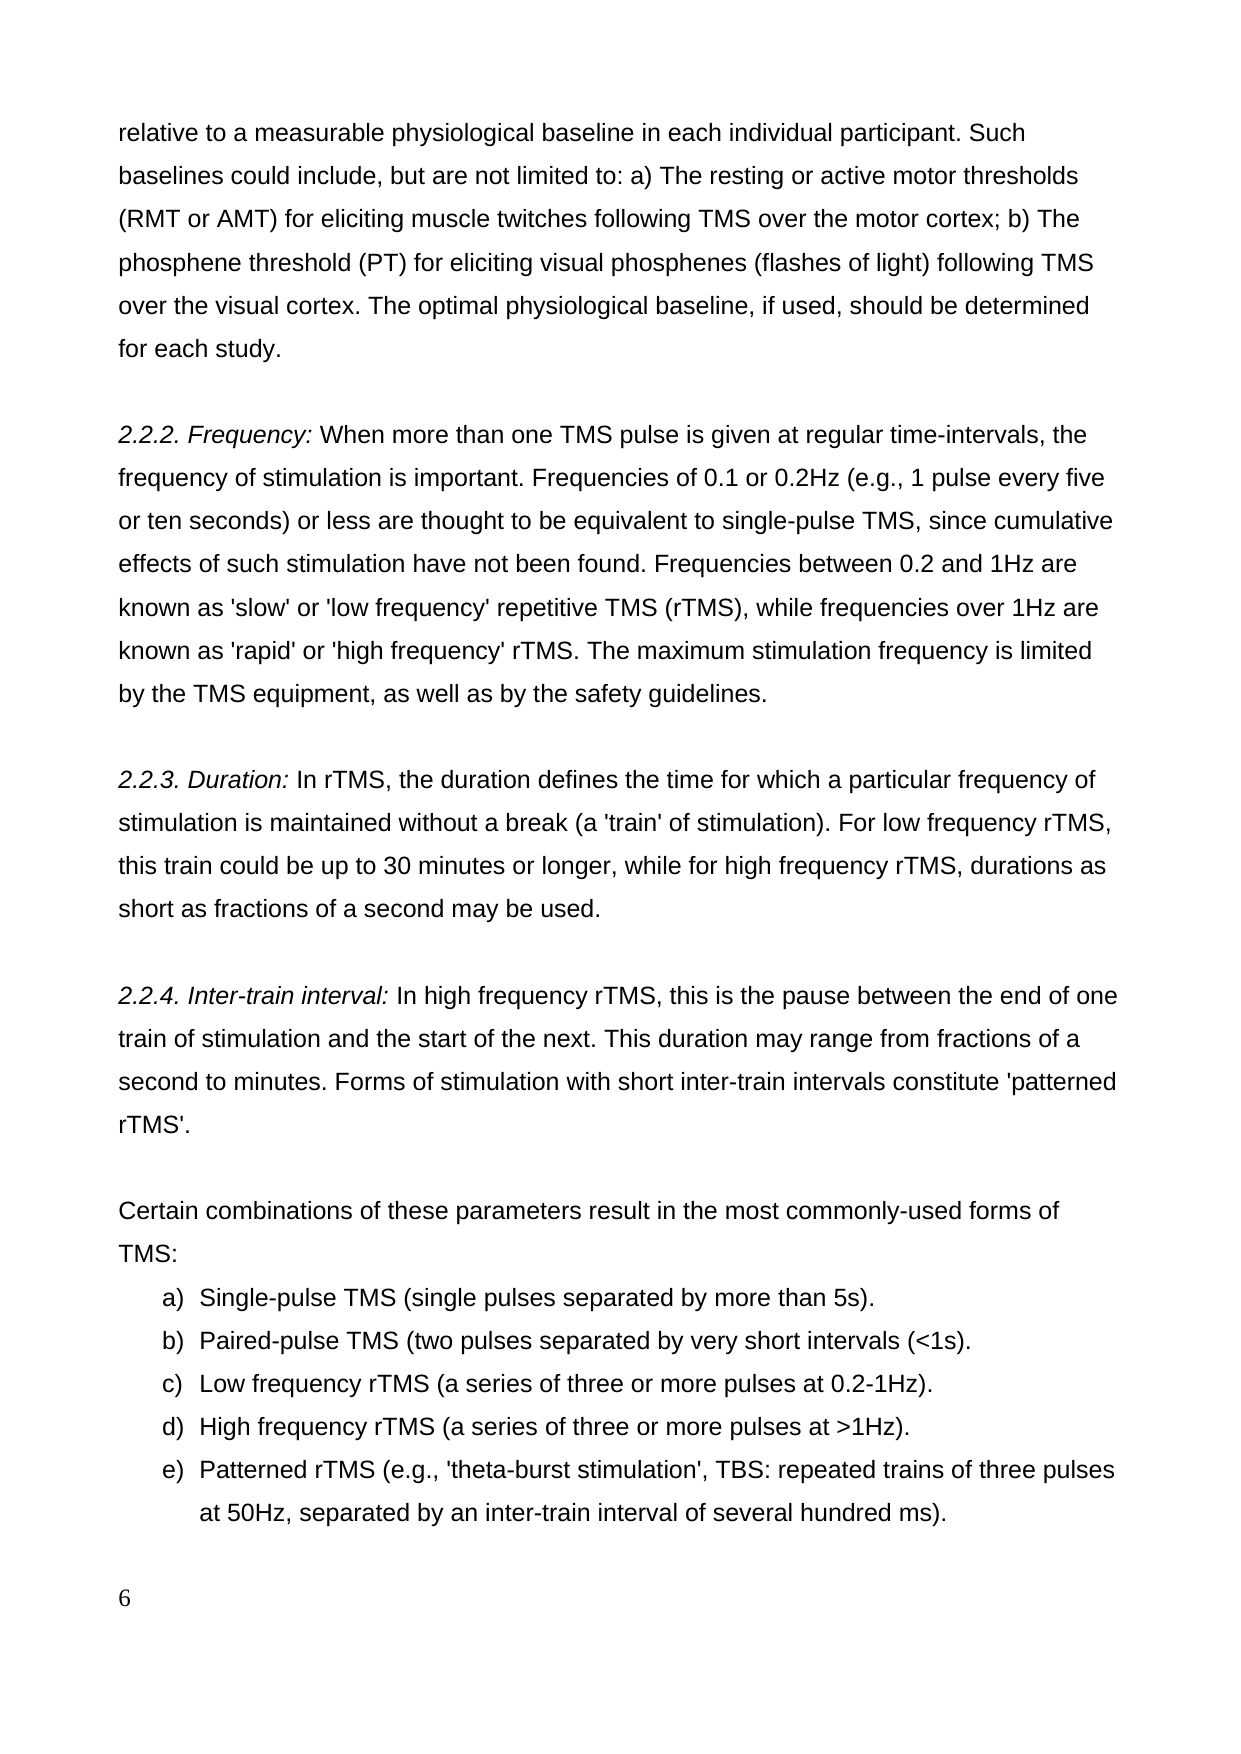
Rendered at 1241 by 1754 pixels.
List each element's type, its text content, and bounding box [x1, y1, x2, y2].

list Patterned rTMS (e.g., 'theta-burst stimulation', TBS: repeated trains of three pulses at 50Hz, separated by an inter-train interval of several hundred ms). [162, 1455, 1122, 1527]
text 2.2.3. Duration: In rTMS, the duration defines the time for which a particular frequency of stimulation is maintained without a break (a 'train' of stimulation). For low frequency rTMS, this train could be up to 30 minutes or longer, while for high frequency rTMS, durations as short as fractions of a second may be used. [118, 765, 1122, 923]
text 2.2.2. Frequency: When more than one TMS pulse is given at regular time-intervals, the frequency of stimulation is important. Frequencies of 0.1 or 0.2Hz (e.g., 1 pulse every five or ten seconds) or less are thought to be equivalent to single-pulse TMS, since cumulative effects of such stimulation have not been found. Frequencies between 0.2 and 1Hz are known as 'slow' or 'low frequency' repetitive TMS (rTMS), while frequencies over 1Hz are known as 'rapid' or 'high frequency' rTMS. The maximum stimulation frequency is limited by the TMS equipment, as well as by the safety guidelines. [118, 420, 1122, 707]
text 2.2.4. Inter-train interval: In high frequency rTMS, this is the pause between the end of one train of stimulation and the start of the next. This duration may range from fractions of a second to minutes. Forms of stimulation with short inter-train intervals constitute 'patterned rTMS'. [118, 981, 1122, 1139]
text relative to a measurable physiological baseline in each individual participant. Such baselines could include, but are not limited to: a) The resting or active motor thresholds (RMT or AMT) for eliciting muscle twitches following TMS over the motor cortex; b) The phosphene threshold (PT) for eliciting visual phosphenes (flashes of light) following TMS over the visual cortex. The optimal physiological baseline, if used, should be determined for each study. [118, 118, 1122, 362]
list High frequency rTMS (a series of three or more pulses at >1Hz). [162, 1412, 1122, 1441]
list Low frequency rTMS (a series of three or more pulses at 0.2-1Hz). [162, 1369, 1122, 1397]
list Paired-pulse TMS (two pulses separated by very short intervals (<1s). [162, 1326, 1122, 1354]
text Certain combinations of these parameters result in the most commonly-used forms of TMS: [118, 1196, 1122, 1268]
list Single-pulse TMS (single pulses separated by more than 5s). [162, 1282, 1122, 1311]
